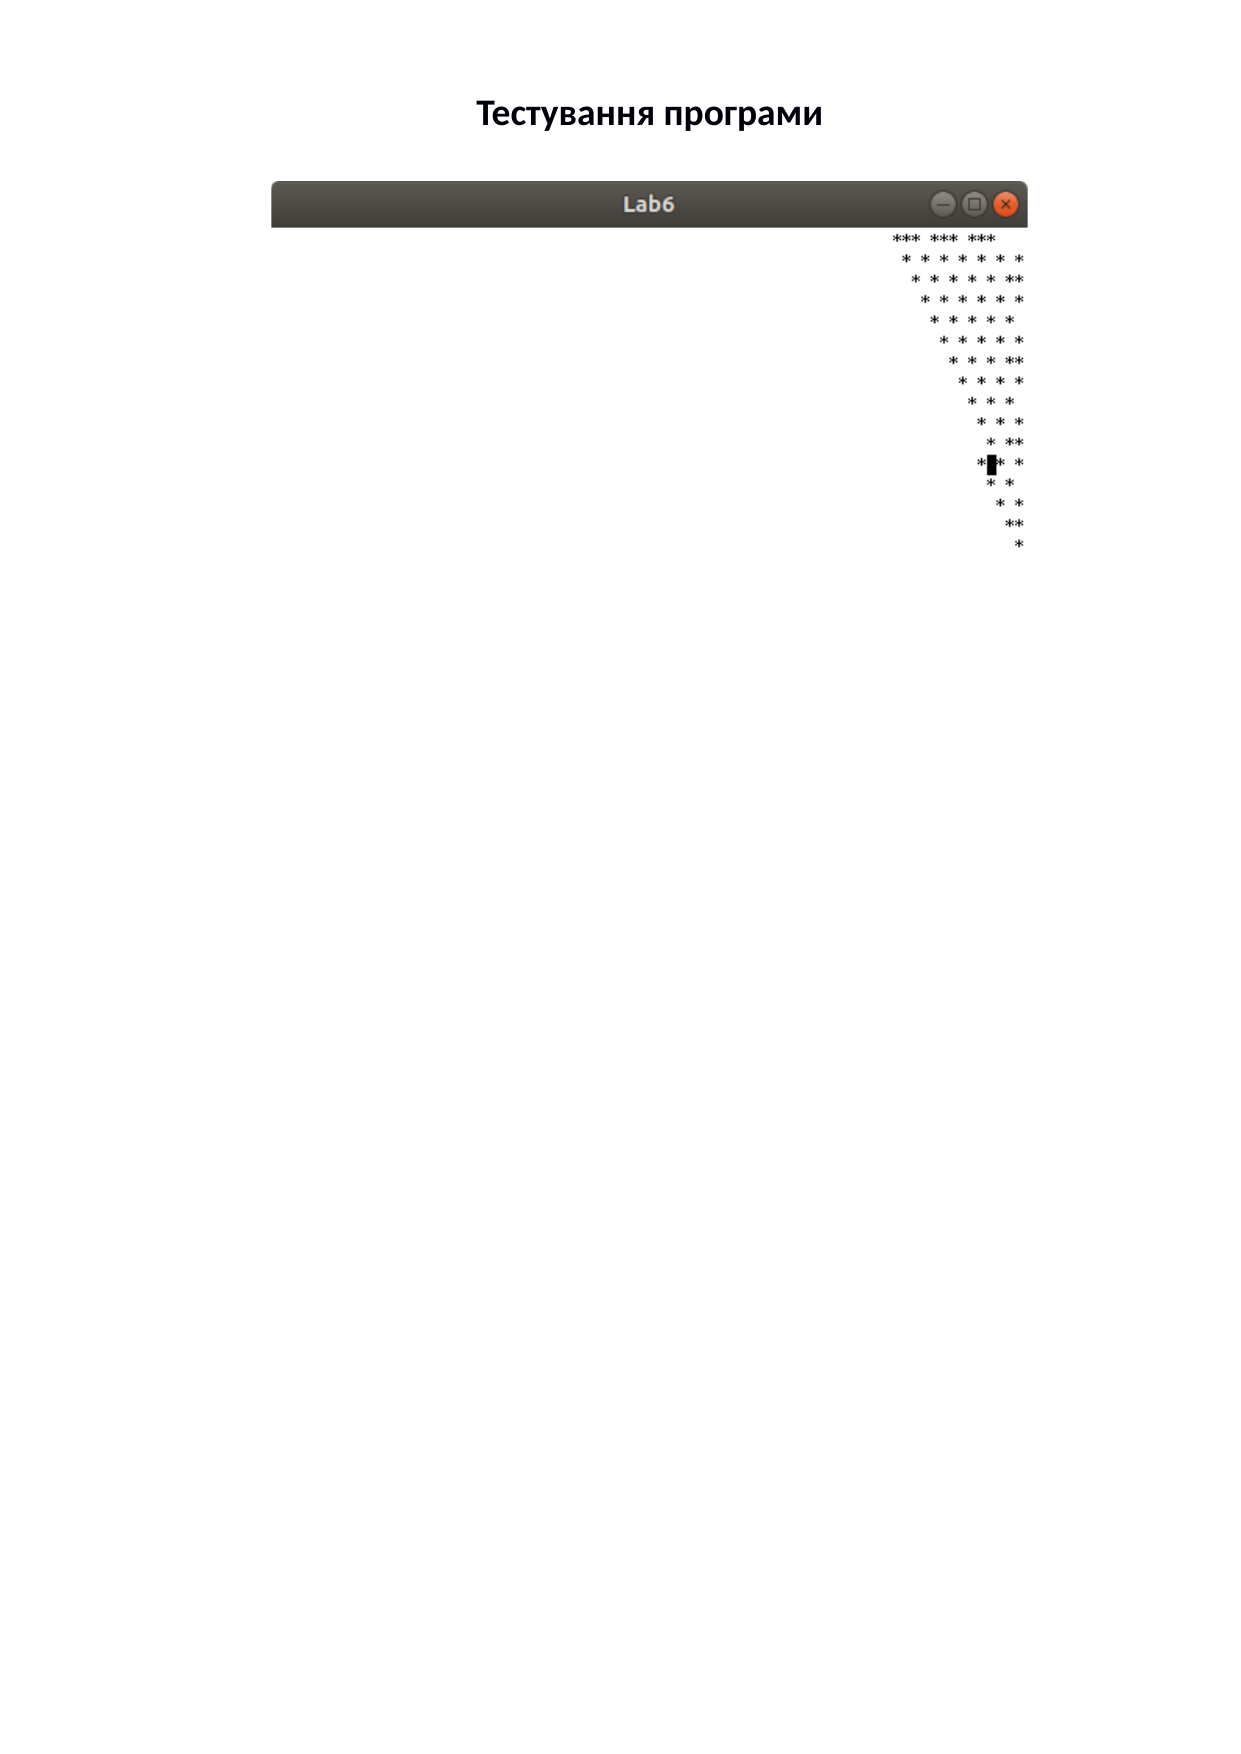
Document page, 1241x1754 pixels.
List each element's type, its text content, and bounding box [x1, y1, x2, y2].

text Тестування програми [148, 88, 1152, 134]
picture [271, 181, 1028, 723]
